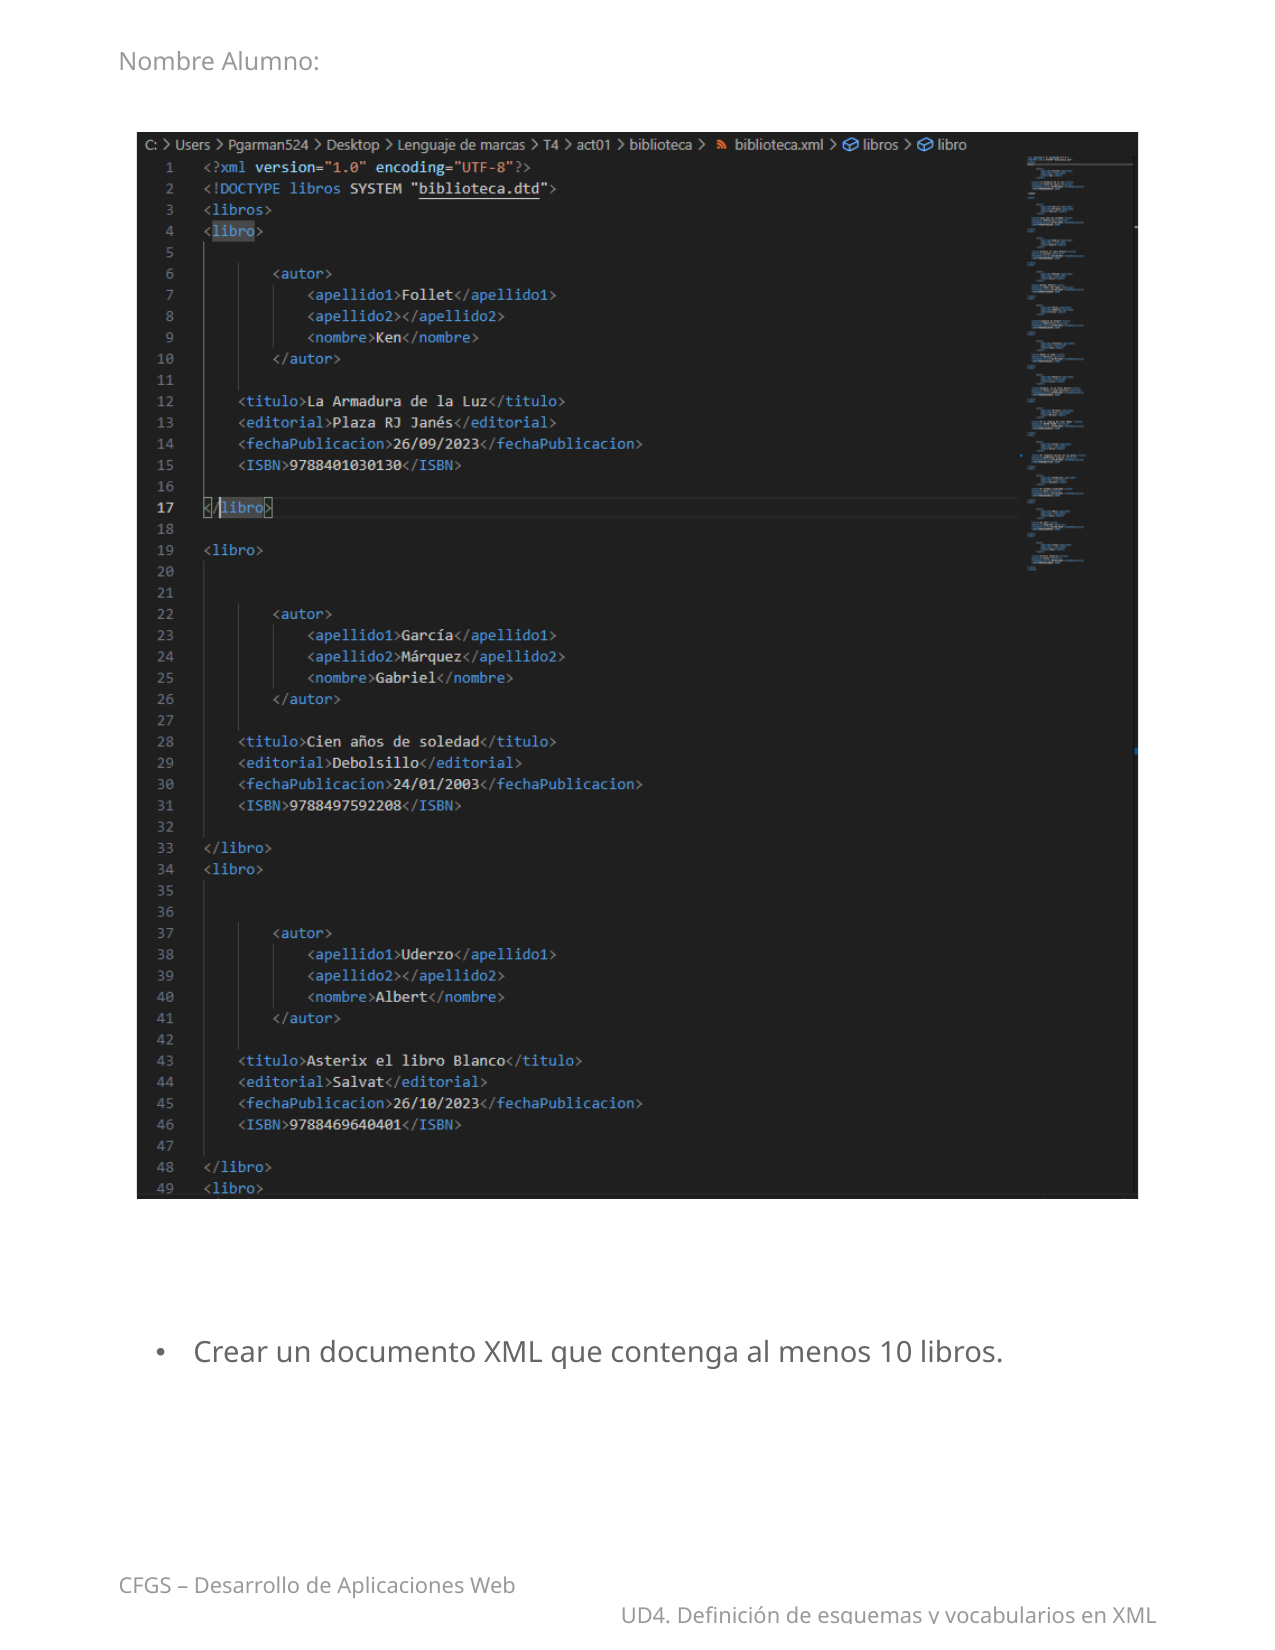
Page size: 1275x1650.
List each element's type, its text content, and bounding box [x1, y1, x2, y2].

picture [136, 132, 1139, 1199]
list Crear un documento XML que contenga al menos 10 libros. [156, 1331, 1157, 1371]
